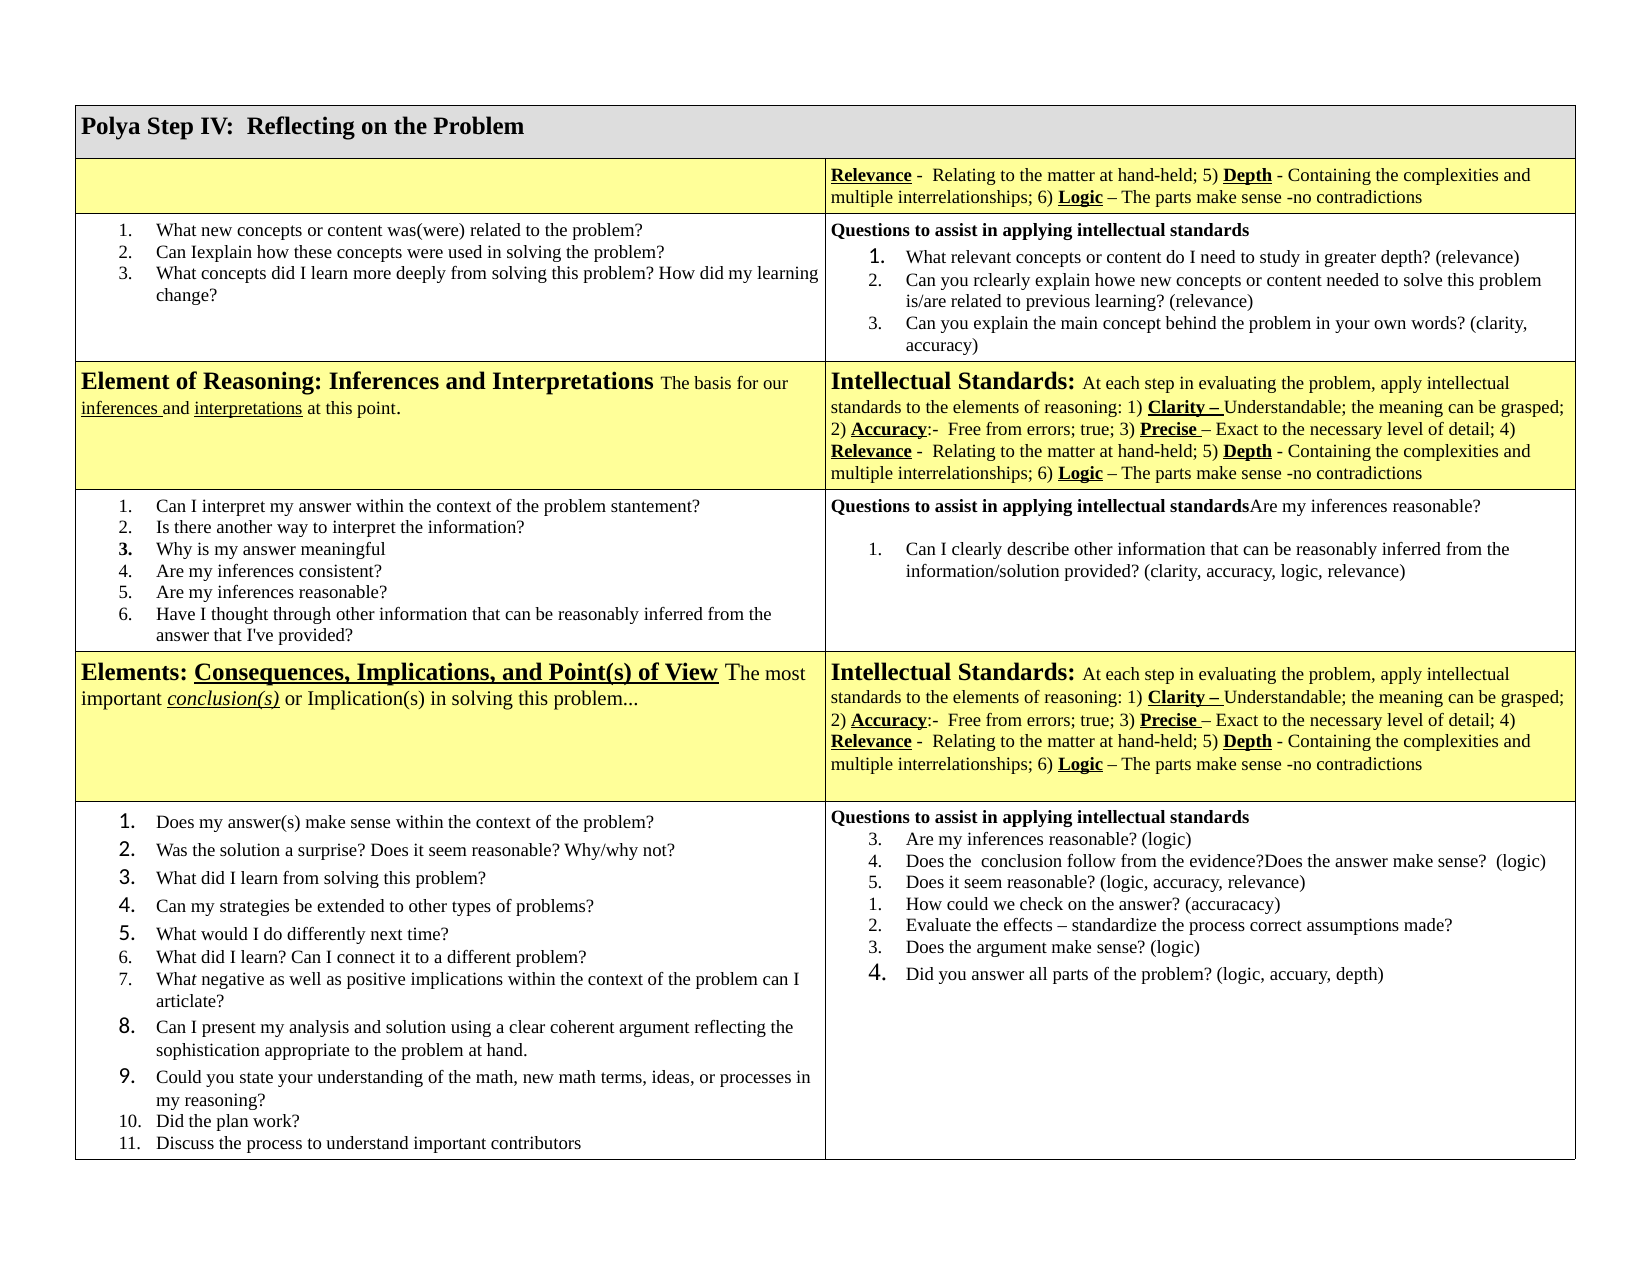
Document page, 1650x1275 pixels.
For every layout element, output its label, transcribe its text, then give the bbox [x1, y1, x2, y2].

table_cell Intellectual Standards: At each step in evaluating the problem, apply intellectual standards to the elements of reasoning: 1) Clarity – Understandable; the meaning can be grasped; 2) Accuracy:- Free from errors; true; 3) Precise – Exact to the necessary level of detail; 4) Relevance - Relating to the matter at hand-held; 5) Depth - Containing the complexities and multiple interrelationships; 6) Logic – The parts make sense -no contradictions [826, 362, 1575, 489]
table_cell Intellectual Standards: At each step in evaluating the problem, apply intellectual standards to the elements of reasoning: 1) Clarity – Understandable; the meaning can be grasped; 2) Accuracy:- Free from errors; true; 3) Precise – Exact to the necessary level of detail; 4) Relevance - Relating to the matter at hand-held; 5) Depth - Containing the complexities and multiple interrelationships; 6) Logic – The parts make sense -no contradictions [826, 652, 1575, 801]
table_cell Questions to assist in applying intellectual standards Are my inferences reasonable? (logic) Does the conclusion follow from the evidence?Does the answer make sense? (logic) Does it seem reasonable? (logic, accuracy, relevance) How could we check on the answer? (accuracacy) Evaluate the effects – standardize the process correct assumptions made? Does the argument make sense? (logic) Did you answer all parts of the problem? (logic, accuary, depth) [826, 802, 1575, 1159]
table_cell Element of Reasoning: Inferences and Interpretations The basis for our inferences and interpretations at this point. [76, 362, 825, 489]
table_cell Relevance - Relating to the matter at hand-held; 5) Depth - Containing the complexities and multiple interrelationships; 6) Logic – The parts make sense -no contradictions [826, 159, 1575, 213]
table_cell Questions to assist in applying intellectual standards What relevant concepts or content do I need to study in greater depth? (relevance) Can you rclearly explain howe new concepts or content needed to solve this problem is/are related to previous learning? (relevance) Can you explain the main concept behind the problem in your own words? (clarity, accuracy) [826, 214, 1575, 361]
table_cell Can I interpret my answer within the context of the problem stantement? Is there another way to interpret the information? Why is my answer meaningful Are my inferences consistent? Are my inferences reasonable? Have I thought through other information that can be reasonably inferred from the answer that I've provided? [76, 490, 825, 651]
table_header Polya Step IV: Reflecting on the Problem [76, 106, 1575, 158]
table_cell Questions to assist in applying intellectual standardsAre my inferences reasonable? Can I clearly describe other information that can be reasonably inferred from the information/solution provided? (clarity, accuracy, logic, relevance) [826, 490, 1575, 651]
table_cell What new concepts or content was(were) related to the problem? Can Iexplain how these concepts were used in solving the problem? What concepts did I learn more deeply from solving this problem? How did my learning change? [76, 214, 825, 361]
table_cell [76, 159, 825, 213]
table_cell Elements: Consequences, Implications, and Point(s) of View The most important conclusion(s) or Implication(s) in solving this problem... [76, 652, 825, 801]
table_cell Does my answer(s) make sense within the context of the problem? Was the solution a surprise? Does it seem reasonable? Why/why not? What did I learn from solving this problem? Can my strategies be extended to other types of problems? What would I do differently next time? What did I learn? Can I connect it to a different problem? What negative as well as positive implications within the context of the problem can I articlate? Can I present my analysis and solution using a clear coherent argument reflecting the sophistication appropriate to the problem at hand. Could you state your understanding of the math, new math terms, ideas, or processes in my reasoning? Did the plan work? Discuss the process to understand important contributors Can I remember what I did? (write out strategies and check against actual documentation of work). What new connections between content did Iou learn from solving the problem?Can I and different strategies that I would consider using for a similar problem? Can I make up a similar problem and solve the problem with the same or similar problem solving strategies Can I explain special features used (e.g. pictures – show how features may influence approach)? Cand I verify conclusion in different ways – different pathway? Can I make well-reasoned conclusions and solutions – testing them against relevant criteria and standards What were the benefits in solving the problem (technical, social, environments, ethical)? Can you interpret your work in a practical or meaningful way? [76, 802, 825, 1159]
